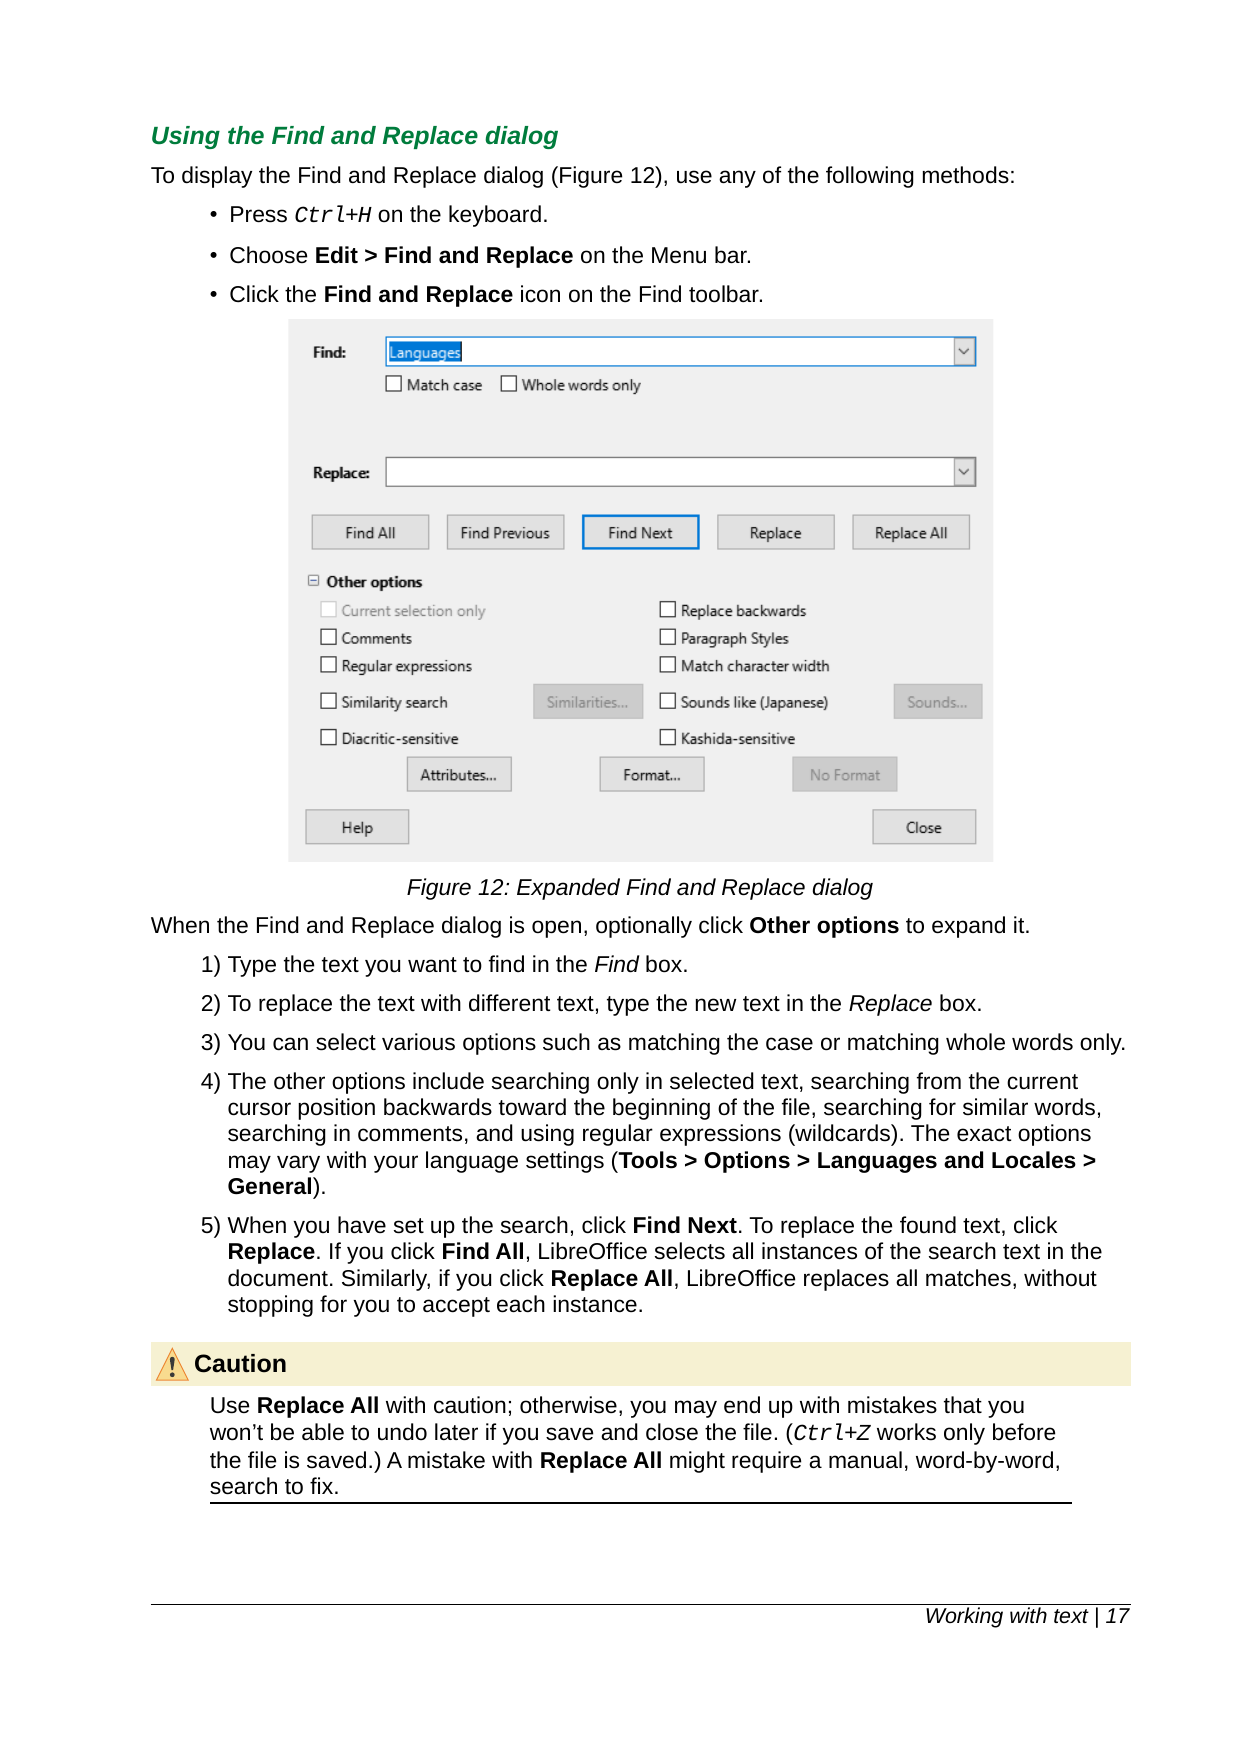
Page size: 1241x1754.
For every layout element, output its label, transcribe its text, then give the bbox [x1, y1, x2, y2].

list When you have set up the search, click Find Next. To replace the found text, click Replace. If you click Find All, LibreOffice selects all instances of the search text in the document. Similarly, if you click Replace All, LibreOffice replaces all matches, without stopping for you to accept each instance. [227, 1212, 1131, 1317]
list The other options include searching only in selected text, searching from the current cursor position backwards toward the beginning of the file, searching for similar words, searching in comments, and using regular expressions (wildcards). The exact options may vary with your language settings (Tools > Options > Languages and Locales > General). [227, 1068, 1131, 1199]
list Choose Edit > Find and Replace on the Menu bar. [209, 242, 1131, 268]
picture [288, 319, 994, 862]
list Type the text you want to find in the Find box. [227, 951, 1131, 977]
subtitle Caution [151, 1342, 1131, 1386]
list Click the Find and Replace icon on the Find toolbar. [209, 281, 1131, 307]
text Use Replace All with caution; otherwise, you may end up with mistakes that you won’t be able to undo later if you save and close the file. (Ctrl+Z works only before the file is saved.) A mistake with Replace All might require a manual, word-by-word, search to fix. [209, 1392, 1072, 1504]
list You can select various options such as matching the case or matching whole words only. [227, 1029, 1131, 1055]
list To display the Find and Replace dialog (Figure 12), use any of the following methods: [151, 162, 1131, 188]
subtitle Using the Find and Replace dialog [151, 121, 1131, 150]
list When the Find and Replace dialog is open, optionally click Other options to expand it. [151, 912, 1131, 939]
text Figure 12: Expanded Find and Replace dialog [288, 873, 993, 900]
list To replace the text with different text, type the new text in the Replace box. [227, 990, 1131, 1016]
list Press Ctrl+H on the keyboard. [209, 201, 1131, 229]
